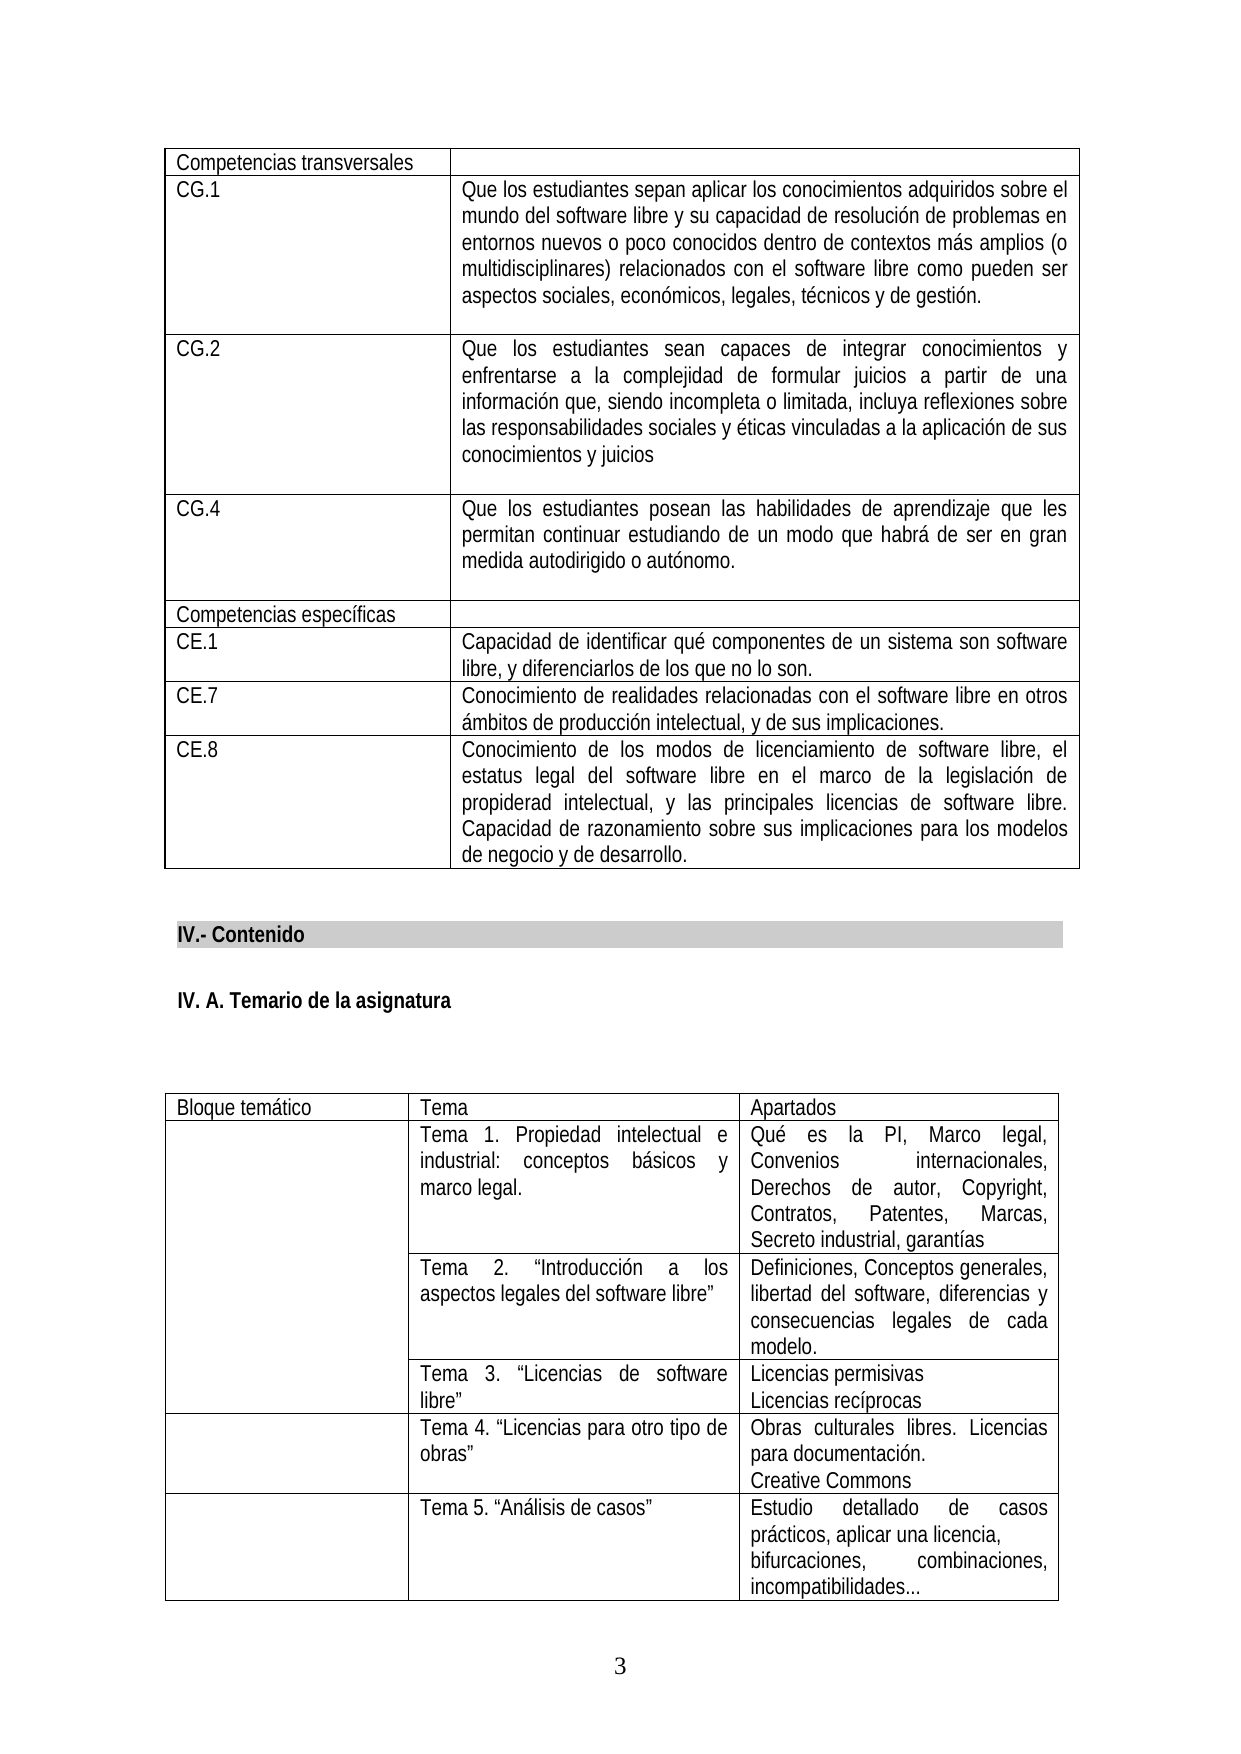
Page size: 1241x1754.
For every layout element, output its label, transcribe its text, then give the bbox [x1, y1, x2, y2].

table_cell [166, 1121, 408, 1253]
table_cell Estudio detallado de casos prácticos, aplicar una licencia, bifurcaciones, combinaciones, incompatibilidades... [740, 1494, 1058, 1599]
table_cell Competencias específicas [166, 601, 450, 627]
table_cell Tema 2. “Introducción a los aspectos legales del software libre” [409, 1254, 739, 1359]
table_header Bloque temático [166, 1094, 408, 1120]
table_cell [451, 601, 1079, 627]
table_cell CG.2 [166, 335, 450, 493]
text IV. A. Temario de la asignatura [177, 987, 1063, 1013]
table_cell CE.1 [166, 628, 450, 681]
table_cell Conocimiento de los modos de licenciamiento de software libre, el estatus legal del software libre en el marco de la legislación de propiderad intelectual, y las principales licencias de software libre. Capacidad de razonamiento sobre sus implicaciones para los modelos de negocio y de desarrollo. [451, 736, 1079, 868]
table_cell Tema 5. “Análisis de casos” [409, 1494, 739, 1599]
table_header Tema [409, 1094, 739, 1120]
table_cell [166, 1414, 408, 1493]
table_cell Licencias permisivas Licencias recíprocas [740, 1360, 1058, 1413]
table_cell [166, 1253, 408, 1359]
table_cell Qué es la PI, Marco legal, Convenios internacionales, Derechos de autor, Copyright, Contratos, Patentes, Marcas, Secreto industrial, garantías [740, 1121, 1058, 1253]
table_cell Tema 1. Propiedad intelectual e industrial: conceptos básicos y marco legal. [409, 1121, 739, 1253]
table_cell Que los estudiantes posean las habilidades de aprendizaje que les permitan continuar estudiando de un modo que habrá de ser en gran medida autodirigido o autónomo. [451, 495, 1079, 600]
table_cell Que los estudiantes sean capaces de integrar conocimientos y enfrentarse a la complejidad de formular juicios a partir de una información que, siendo incompleta o limitada, incluya reflexiones sobre las responsabilidades sociales y éticas vinculadas a la aplicación de sus conocimientos y juicios [451, 335, 1079, 493]
table_header Competencias transversales [166, 149, 450, 175]
table_cell Conocimiento de realidades relacionadas con el software libre en otros ámbitos de producción intelectual, y de sus implicaciones. [451, 682, 1079, 735]
table_cell CG.1 [166, 176, 450, 334]
table_header [451, 149, 1079, 175]
table_cell CE.7 [166, 682, 450, 735]
table_cell Tema 4. “Licencias para otro tipo de obras” [409, 1414, 739, 1493]
table_cell Que los estudiantes sepan aplicar los conocimientos adquiridos sobre el mundo del software libre y su capacidad de resolución de problemas en entornos nuevos o poco conocidos dentro de contextos más amplios (o multidisciplinares) relacionados con el software libre como pueden ser aspectos sociales, económicos, legales, técnicos y de gestión. [451, 176, 1079, 334]
table_cell Definiciones, Conceptos generales, libertad del software, diferencias y consecuencias legales de cada modelo. [740, 1254, 1058, 1359]
table_cell [166, 1494, 408, 1599]
table_cell Tema 3. “Licencias de software libre” [409, 1360, 739, 1413]
text IV.- Contenido [177, 921, 1063, 948]
table_cell CG.4 [166, 495, 450, 600]
table_header Apartados [740, 1094, 1058, 1120]
table_cell Capacidad de identificar qué componentes de un sistema son software libre, y diferenciarlos de los que no lo son. [451, 628, 1079, 681]
table_cell CE.8 [166, 736, 450, 868]
table_cell Obras culturales libres. Licencias para documentación. Creative Commons [740, 1414, 1058, 1493]
table_cell [166, 1359, 408, 1413]
